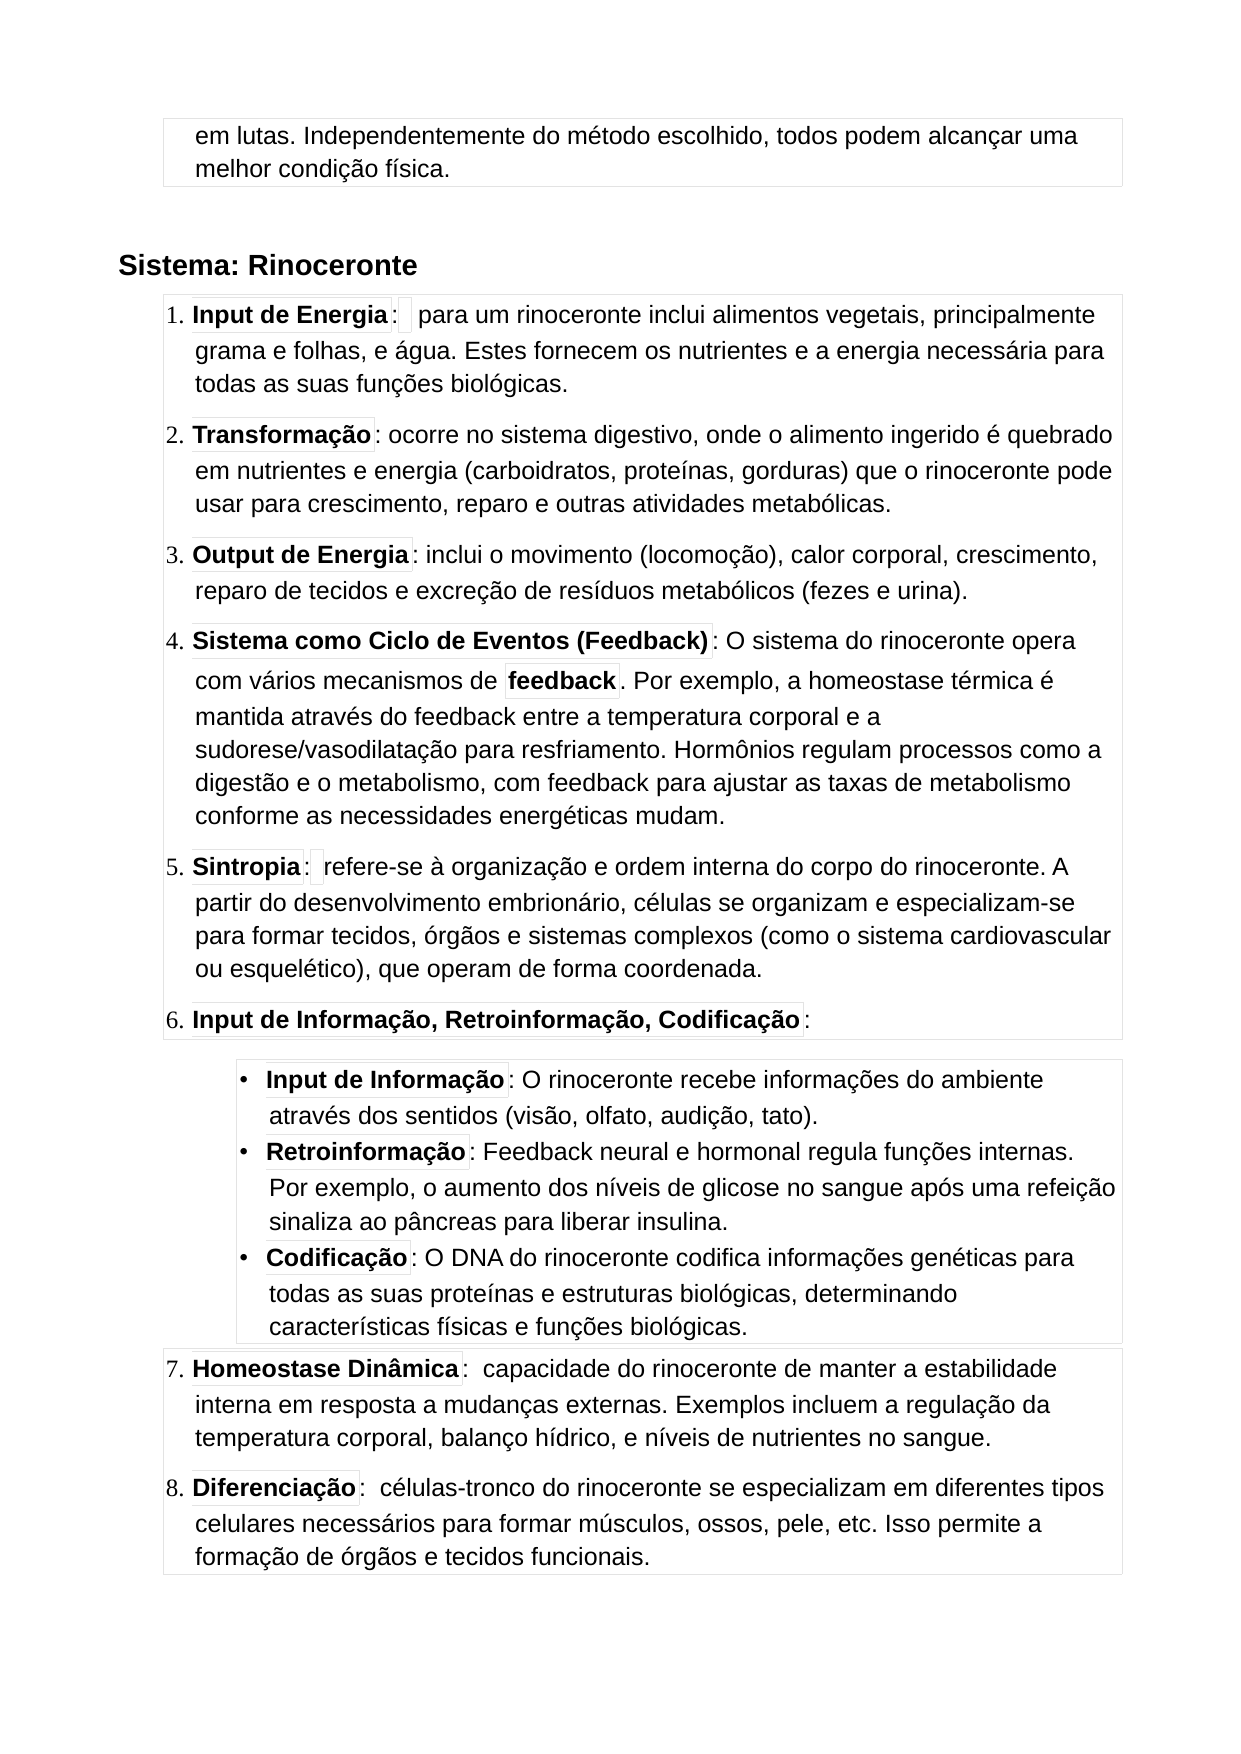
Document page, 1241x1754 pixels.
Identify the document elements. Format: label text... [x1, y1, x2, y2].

list Input de Informação, Retroinformação, Codificação: [164, 999, 1122, 1039]
list Codificação: O DNA do rinoceronte codifica informações genéticas para todas as suas proteínas e estruturas biológicas, determinando características físicas e funções biológicas. [237, 1236, 1122, 1343]
list Sintropia: refere-se à organização e ordem interna do corpo do rinoceronte. A partir do desenvolvimento embrionário, células se organizam e especializam-se para formar tecidos, órgãos e sistemas complexos (como o sistema cardiovascular ou esquelético), que operam de forma coordenada. [164, 846, 1122, 983]
list em lutas. Independentemente do método escolhido, todos podem alcançar uma melhor condição física. [164, 119, 1122, 186]
subtitle Sistema: Rinoceronte [118, 248, 1122, 282]
list Input de Informação: O rinoceronte recebe informações do ambiente através dos sentidos (visão, olfato, audição, tato). [237, 1060, 1122, 1130]
list Input de Energia: para um rinoceronte inclui alimentos vegetais, principalmente grama e folhas, e água. Estes fornecem os nutrientes e a energia necessária para todas as suas funções biológicas. [164, 295, 1122, 398]
list Output de Energia: inclui o movimento (locomoção), calor corporal, crescimento, reparo de tecidos e excreção de resíduos metabólicos (fezes e urina). [164, 533, 1122, 604]
list Homeostase Dinâmica: capacidade do rinoceronte de manter a estabilidade interna em resposta a mudanças externas. Exemplos incluem a regulação da temperatura corporal, balanço hídrico, e níveis de nutrientes no sangue. [164, 1349, 1122, 1451]
list Diferenciação: células-tronco do rinoceronte se especializam em diferentes tipos celulares necessários para formar músculos, ossos, pele, etc. Isso permite a formação de órgãos e tecidos funcionais. [164, 1467, 1122, 1574]
list Sistema como Ciclo de Eventos (Feedback): O sistema do rinoceronte opera com vários mecanismos de feedback. Por exemplo, a homeostase térmica é mantida através do feedback entre a temperatura corporal e a sudorese/vasodilatação para resfriamento. Hormônios regulam processos como a digestão e o metabolismo, com feedback para ajustar as taxas de metabolismo conforme as necessidades energéticas mudam. [164, 620, 1122, 830]
list Retroinformação: Feedback neural e hormonal regula funções internas. Por exemplo, o aumento dos níveis de glicose no sangue após uma refeição sinaliza ao pâncreas para liberar insulina. [237, 1131, 1122, 1235]
list Transformação: ocorre no sistema digestivo, onde o alimento ingerido é quebrado em nutrientes e energia (carboidratos, proteínas, gorduras) que o rinoceronte pode usar para crescimento, reparo e outras atividades metabólicas. [164, 414, 1122, 518]
